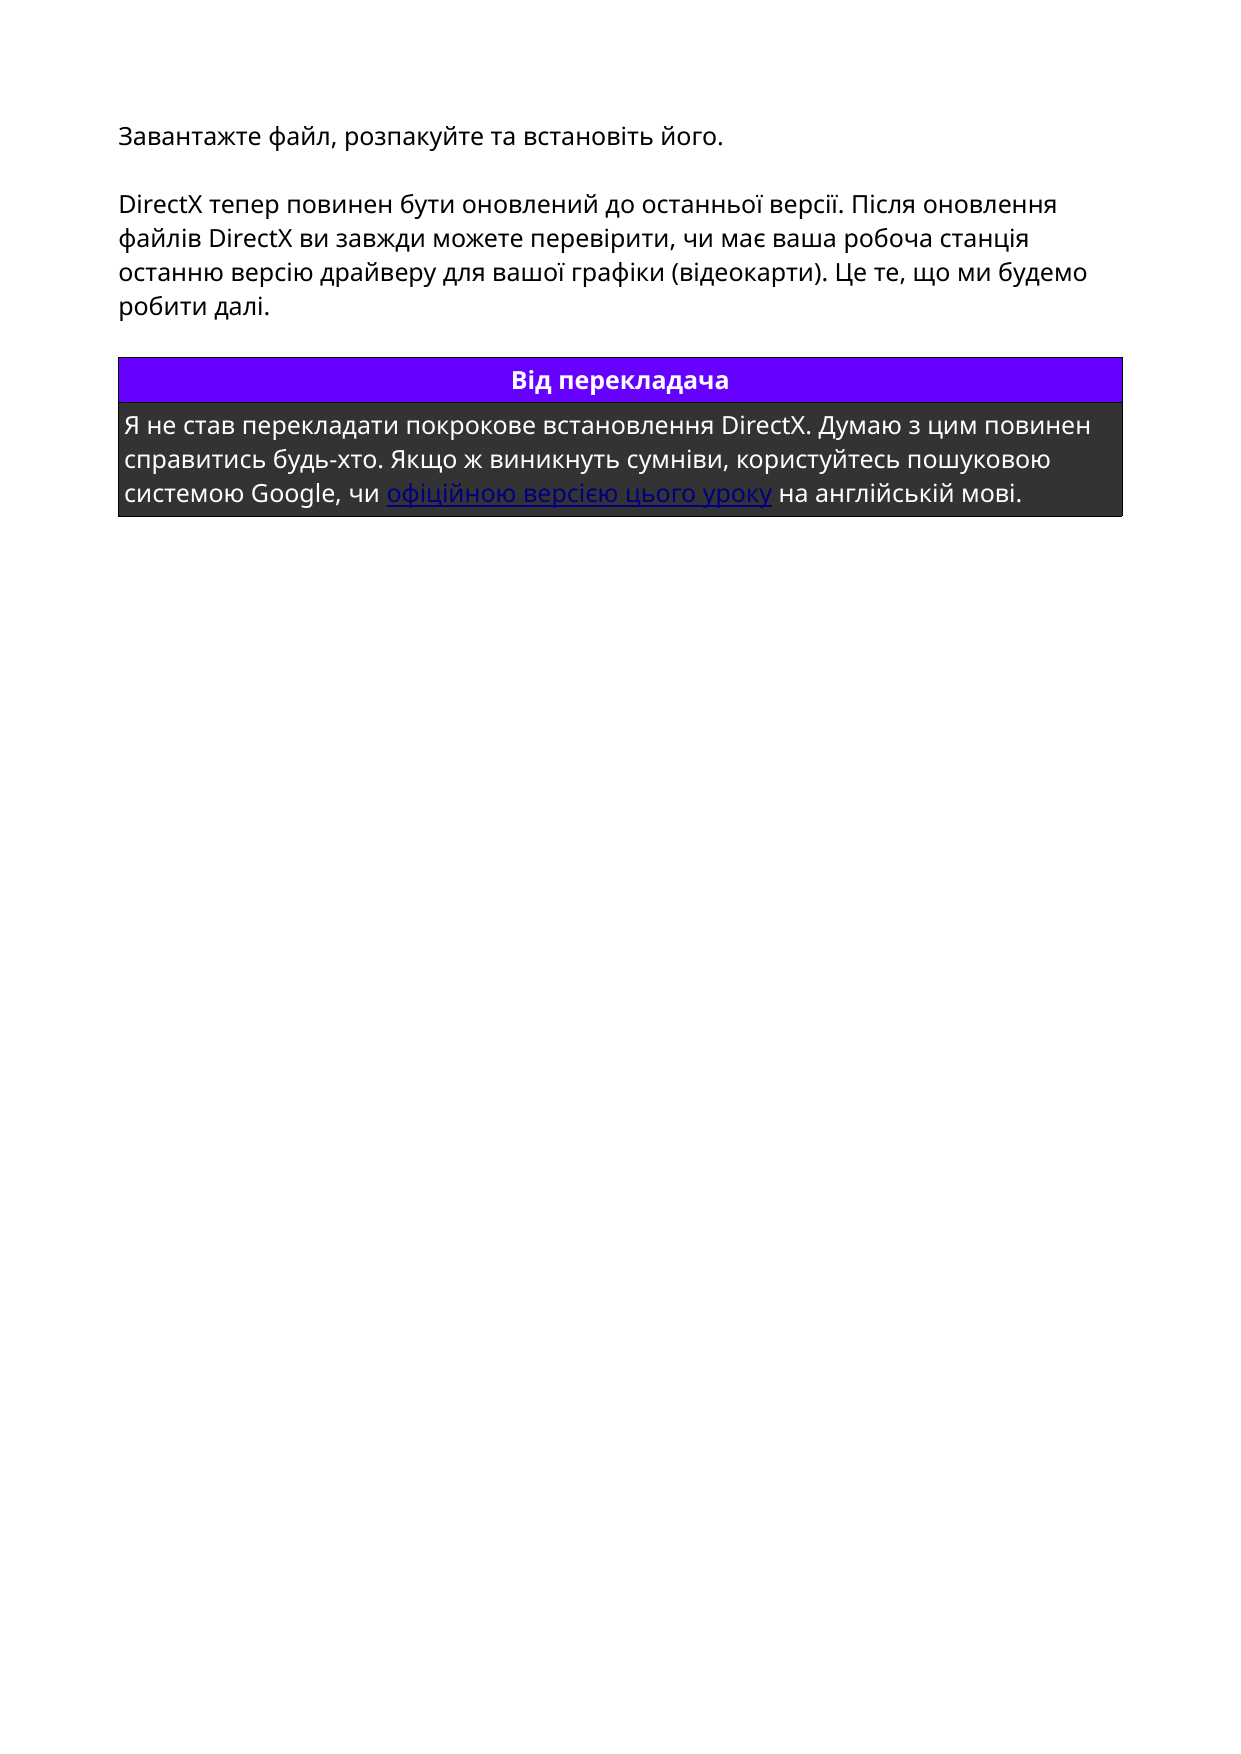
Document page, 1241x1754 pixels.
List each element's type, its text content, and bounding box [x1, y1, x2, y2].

table_header Від перекладача [119, 358, 1122, 402]
table_cell Я не став перекладати покрокове встановлення DirectX. Думаю з цим повинен справитись будь-хто. Якщо ж виникнуть сумніви, користуйтесь пошуковою системою Google, чи офіційною версією цього уроку на англійській мові. [119, 403, 1122, 516]
text DirectX тепер повинен бути оновлений до останньої версії. Після оновлення файлів DirectX ви завжди можете перевірити, чи має ваша робоча станція останню версію драйверу для вашої графіки (відеокарти). Це те, що ми будемо робити далі. [118, 186, 1122, 322]
text Завантажте файл, розпакуйте та встановіть його. [118, 118, 1122, 152]
